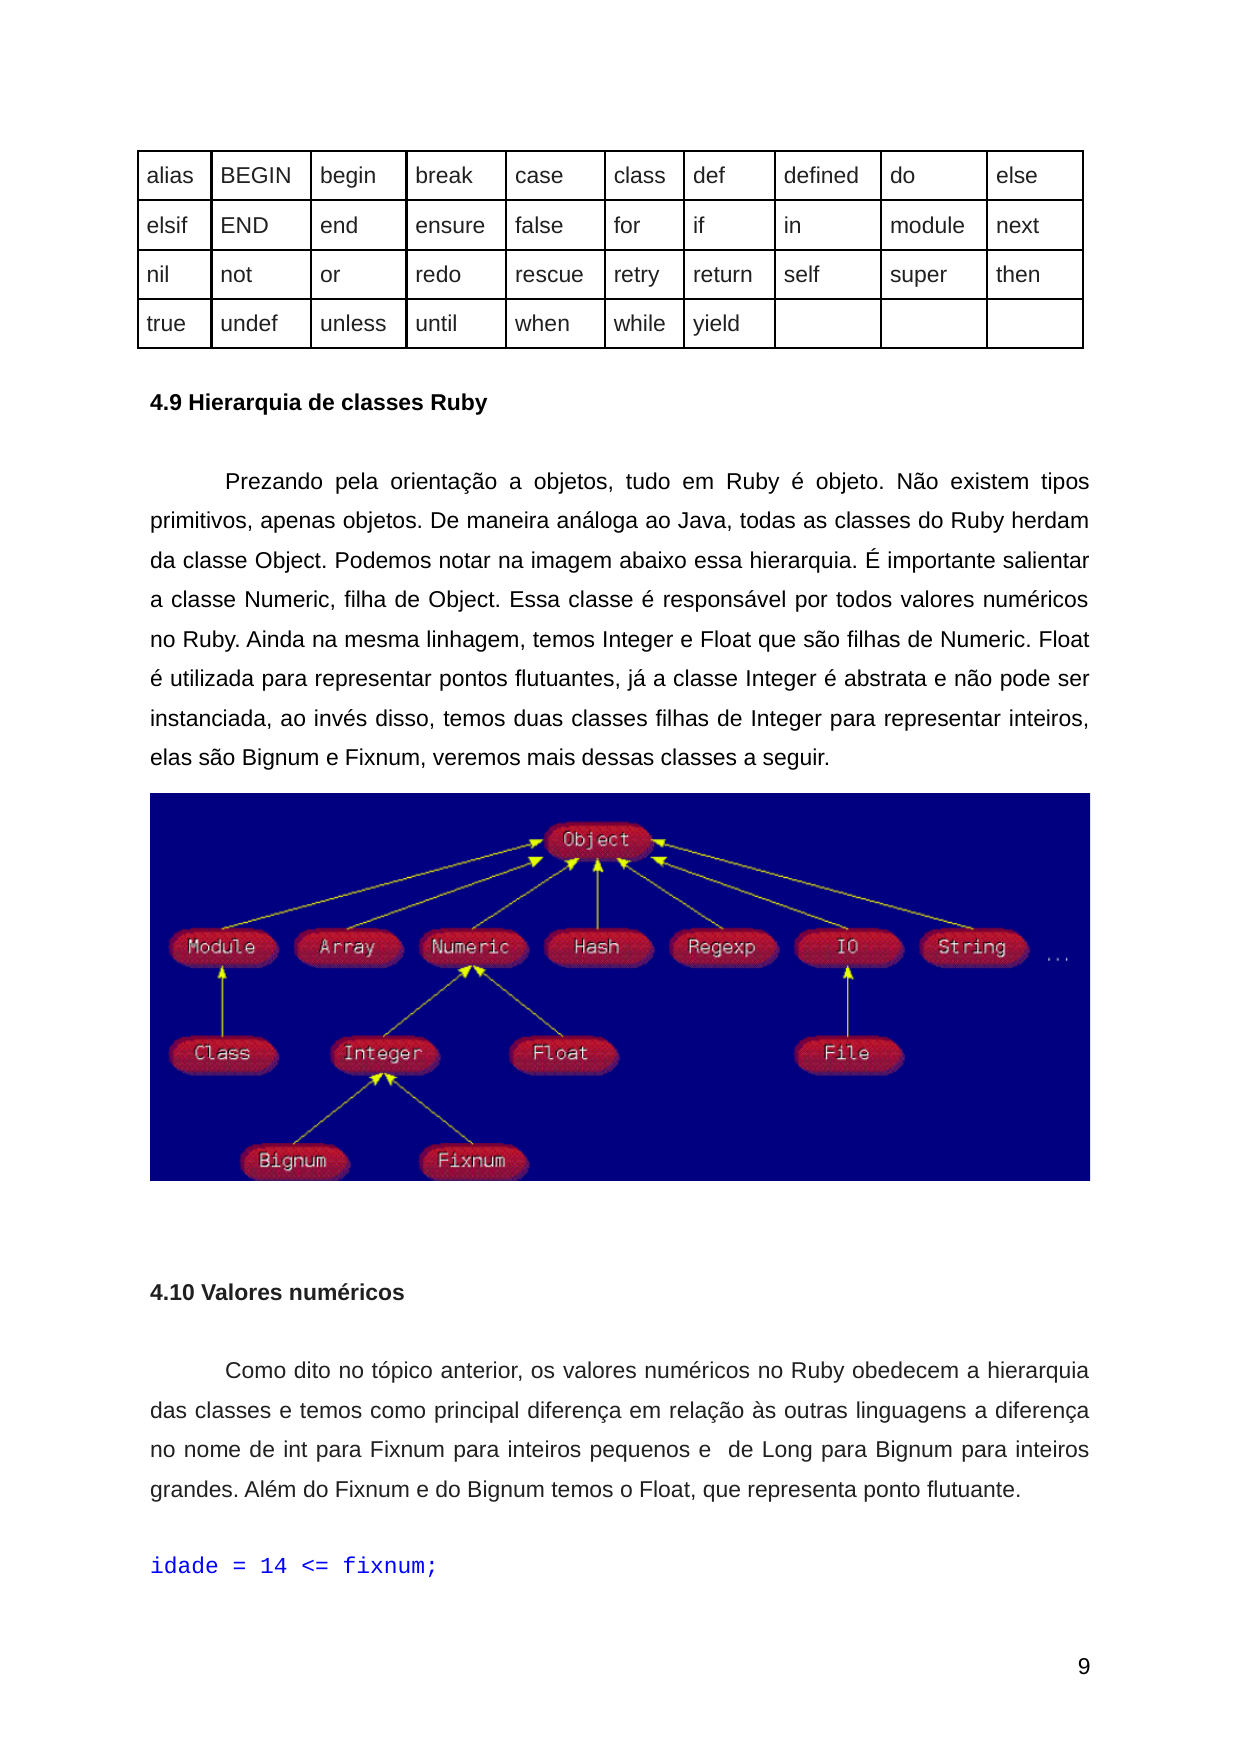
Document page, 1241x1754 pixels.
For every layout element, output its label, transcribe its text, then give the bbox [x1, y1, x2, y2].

table_cell false [507, 201, 604, 248]
table_cell module [882, 201, 986, 248]
table_cell elsif [139, 201, 210, 248]
text 4.9 Hierarquia de classes Ruby [150, 389, 1090, 415]
table_cell undef [213, 300, 310, 347]
table_cell next [988, 201, 1082, 248]
table_cell nil [139, 251, 210, 298]
table_cell in [776, 201, 880, 248]
table_header BEGIN [213, 152, 310, 199]
table_cell or [312, 251, 405, 298]
table_cell END [213, 201, 310, 248]
table_cell super [882, 251, 986, 298]
table_cell ensure [408, 201, 505, 248]
table_cell end [312, 201, 405, 248]
table_header defined [776, 152, 880, 199]
picture [150, 793, 1091, 1181]
table_cell yield [685, 300, 774, 347]
table_header case [507, 152, 604, 199]
table_cell then [988, 251, 1082, 298]
text Prezando pela orientação a objetos, tudo em Ruby é objeto. Não existem tipos primitivos, apenas objetos. De maneira análoga ao Java, todas as classes do Ruby herdam da classe Object. Podemos notar na imagem abaixo essa hierarquia. É importante salientar a classe Numeric, filha de Object. Essa classe é responsável por todos valores numéricos no Ruby. Ainda na mesma linhagem, temos Integer e Float que são filhas de Numeric. Float é utilizada para representar pontos flutuantes, já a classe Integer é abstrata e não pode ser instanciada, ao invés disso, temos duas classes filhas de Integer para representar inteiros, elas são Bignum e Fixnum, veremos mais dessas classes a seguir. [150, 468, 1090, 770]
table_header do [882, 152, 986, 199]
table_header class [606, 152, 683, 199]
table_cell rescue [507, 251, 604, 298]
table_header def [685, 152, 774, 199]
table_cell retry [606, 251, 683, 298]
text idade = 14 <= fixnum; [150, 1555, 1090, 1581]
table_header alias [139, 152, 210, 199]
table_header else [988, 152, 1082, 199]
table_cell [988, 300, 1082, 347]
table_header begin [312, 152, 405, 199]
table_cell return [685, 251, 774, 298]
text Como dito no tópico anterior, os valores numéricos no Ruby obedecem a hierarquia das classes e temos como principal diferença em relação às outras linguagens a diferença no nome de int para Fixnum para inteiros pequenos e de Long para Bignum para inteiros grandes. Além do Fixnum e do Bignum temos o Float, que representa ponto flutuante. [150, 1357, 1090, 1502]
table_cell while [606, 300, 683, 347]
table_cell until [408, 300, 505, 347]
table_header break [408, 152, 505, 199]
table_cell redo [408, 251, 505, 298]
table_cell [776, 300, 880, 347]
table_cell unless [312, 300, 405, 347]
table_cell when [507, 300, 604, 347]
table_cell self [776, 251, 880, 298]
text 4.10 Valores numéricos [150, 1278, 1090, 1305]
table_cell [882, 300, 986, 347]
table_cell for [606, 201, 683, 248]
table_cell if [685, 201, 774, 248]
table_cell not [213, 251, 310, 298]
table_cell true [139, 300, 210, 347]
